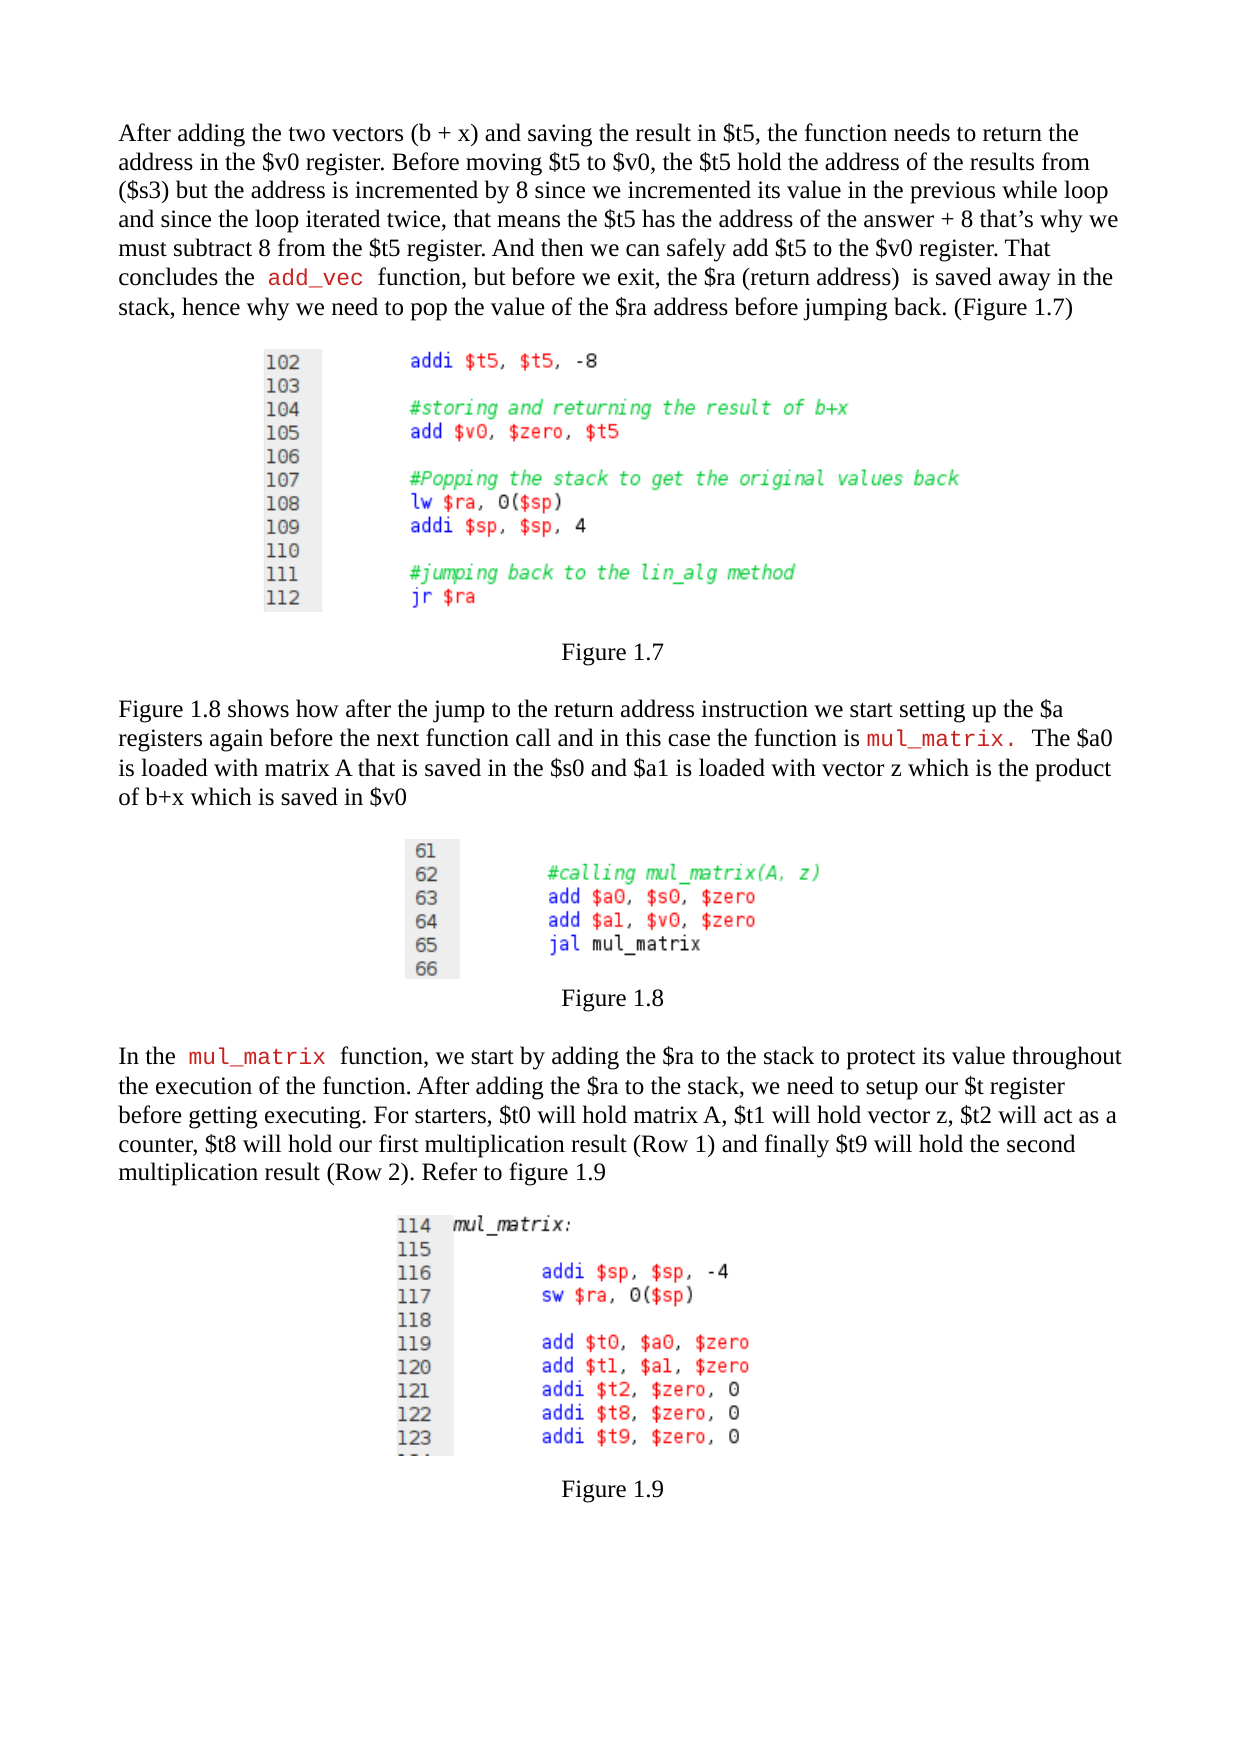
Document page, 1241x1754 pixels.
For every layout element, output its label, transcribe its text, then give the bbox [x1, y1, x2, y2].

text Figure 1.9 [118, 1445, 1122, 1502]
text In the mul_matrix function, we start by adding the $ra to the stack to protect its value throughout the execution of the function. After adding the $ra to the stack, we need to setup our $t register before getting executing. For starters, $t0 will hold matrix A, $t1 will hold vector z, $t2 will act as a counter, $t8 will hold our first multiplication result (Row 1) and finally $t9 will hold the second multiplication result (Row 2). Refer to figure 1.9 [118, 1041, 1122, 1186]
text Figure 1.8 [118, 983, 1122, 1012]
picture [263, 349, 977, 612]
picture [404, 839, 836, 979]
text After adding the two vectors (b + x) and saving the result in $t5, the function needs to return the address in the $v0 register. Before moving $t5 to $v0, the $t5 hold the address of the results from ($s3) but the address is incremented by 8 since we incremented its value in the previous while loop and since the loop iterated twice, that means the $t5 has the address of the answer + 8 that’s why we must subtract 8 from the $t5 register. And then we can safely add $t5 to the $v0 register. That concludes the add_vec function, but before we exit, the $ra (return address) is saved away in the stack, hence why we need to pop the value of the $ra address before jumping back. (Figure 1.7) [118, 118, 1122, 321]
picture [396, 1215, 844, 1456]
text Figure 1.8 shows how after the jump to the return address instruction we start setting up the $a registers again before the next function call and in this case the function is mul_matrix. The $a0 is loaded with matrix A that is saved in the $s0 and $a1 is loaded with vector z which is the product of b+x which is saved in $v0 [118, 694, 1122, 811]
text Figure 1.7 [118, 637, 1122, 666]
